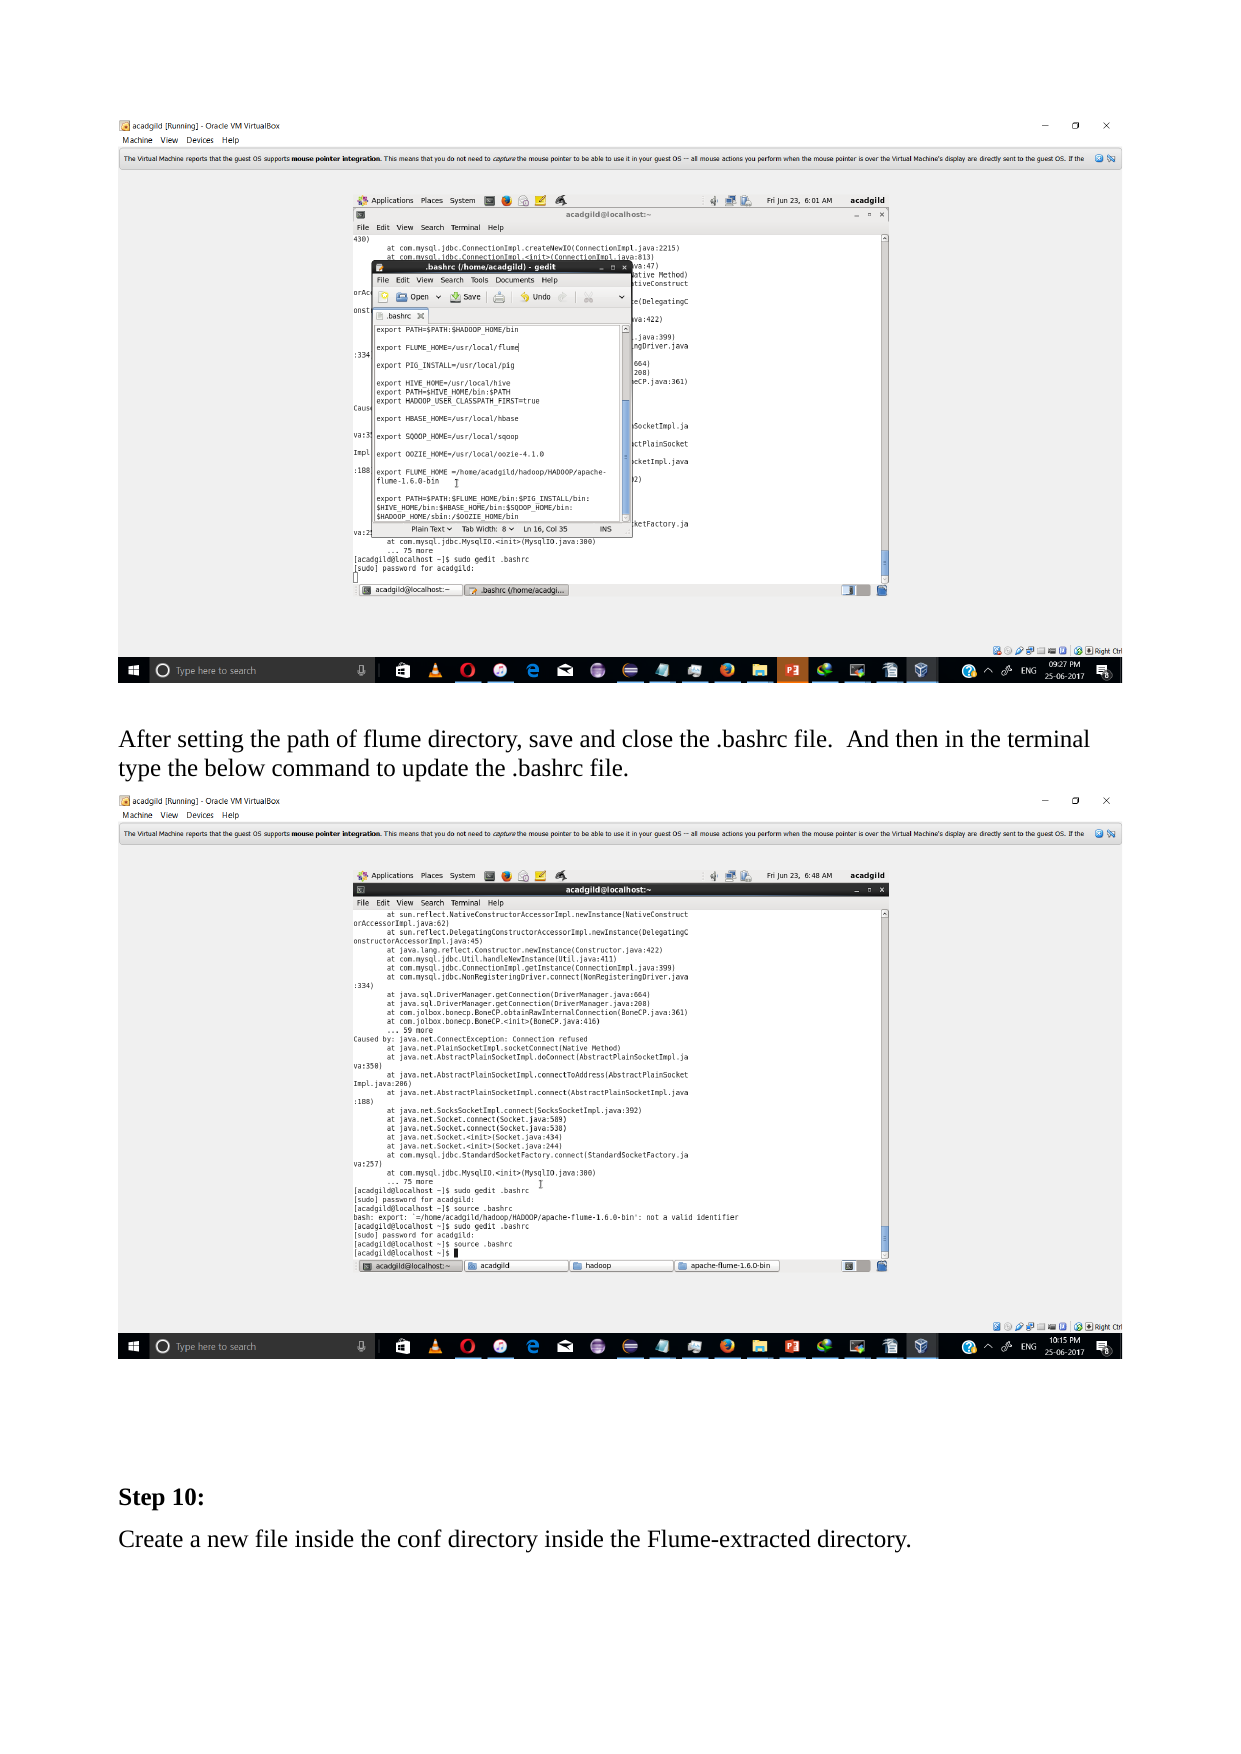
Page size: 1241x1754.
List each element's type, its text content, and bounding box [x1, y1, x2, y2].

text Create a new file inside the conf directory inside the Flume-extracted directory. [118, 1524, 1122, 1552]
picture [118, 118, 1123, 683]
text After setting the path of flume directory, save and close the .bashrc file. And then in the terminal type the below command to update the .bashrc file. [118, 724, 1122, 782]
picture [118, 794, 1123, 1359]
text Step 10: [118, 1482, 1122, 1511]
